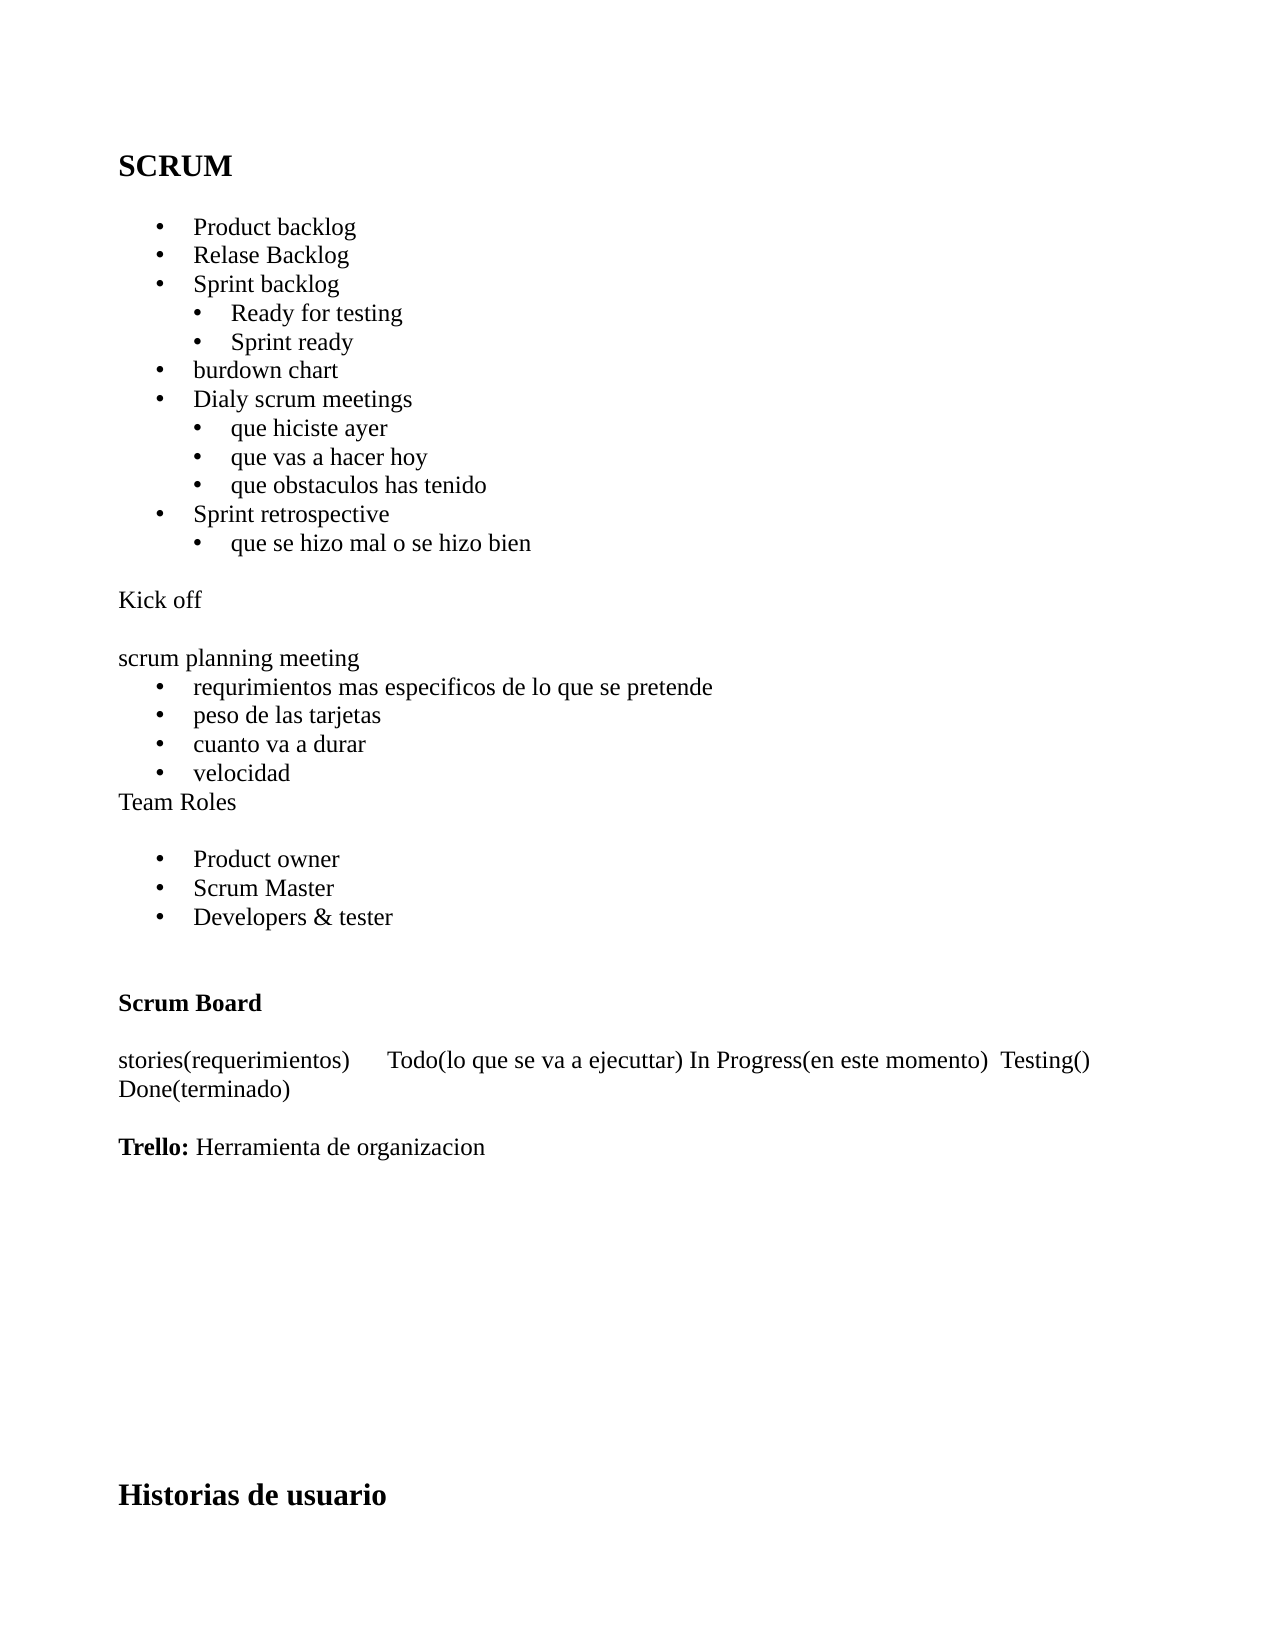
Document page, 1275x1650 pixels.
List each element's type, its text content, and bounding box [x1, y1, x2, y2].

text SCRUM [118, 147, 1157, 183]
list Relase Backlog [156, 240, 1157, 269]
list Scrum Master [156, 873, 1157, 902]
list peso de las tarjetas [156, 700, 1157, 729]
list que hiciste ayer [193, 413, 1157, 442]
text Historias de usuario [118, 1477, 1157, 1512]
list Sprint retrospective [156, 499, 1157, 528]
list Developers & tester [156, 902, 1157, 930]
list cuanto va a durar [156, 729, 1157, 758]
list Ready for testing [193, 298, 1157, 327]
list que se hizo mal o se hizo bien [193, 528, 1157, 557]
text stories(requerimientos) Todo(lo que se va a ejecuttar) In Progress(en este momento) Testing() Done(terminado) [118, 1045, 1157, 1103]
list velocidad [156, 758, 1157, 787]
list Sprint backlog [156, 269, 1157, 298]
list Sprint ready [193, 327, 1157, 355]
list burdown chart [156, 355, 1157, 384]
text Trello: Herramienta de organizacion [118, 1132, 1157, 1160]
text Scrum Board [118, 988, 1157, 1017]
text scrum planning meeting [118, 643, 1157, 672]
list Product backlog [156, 212, 1157, 240]
list que vas a hacer hoy [193, 442, 1157, 470]
list Product owner [156, 844, 1157, 873]
list requrimientos mas especificos de lo que se pretende [156, 672, 1157, 700]
text Team Roles [118, 787, 1157, 815]
text Kick off [118, 585, 1157, 643]
list que obstaculos has tenido [193, 470, 1157, 499]
list Dialy scrum meetings [156, 384, 1157, 413]
